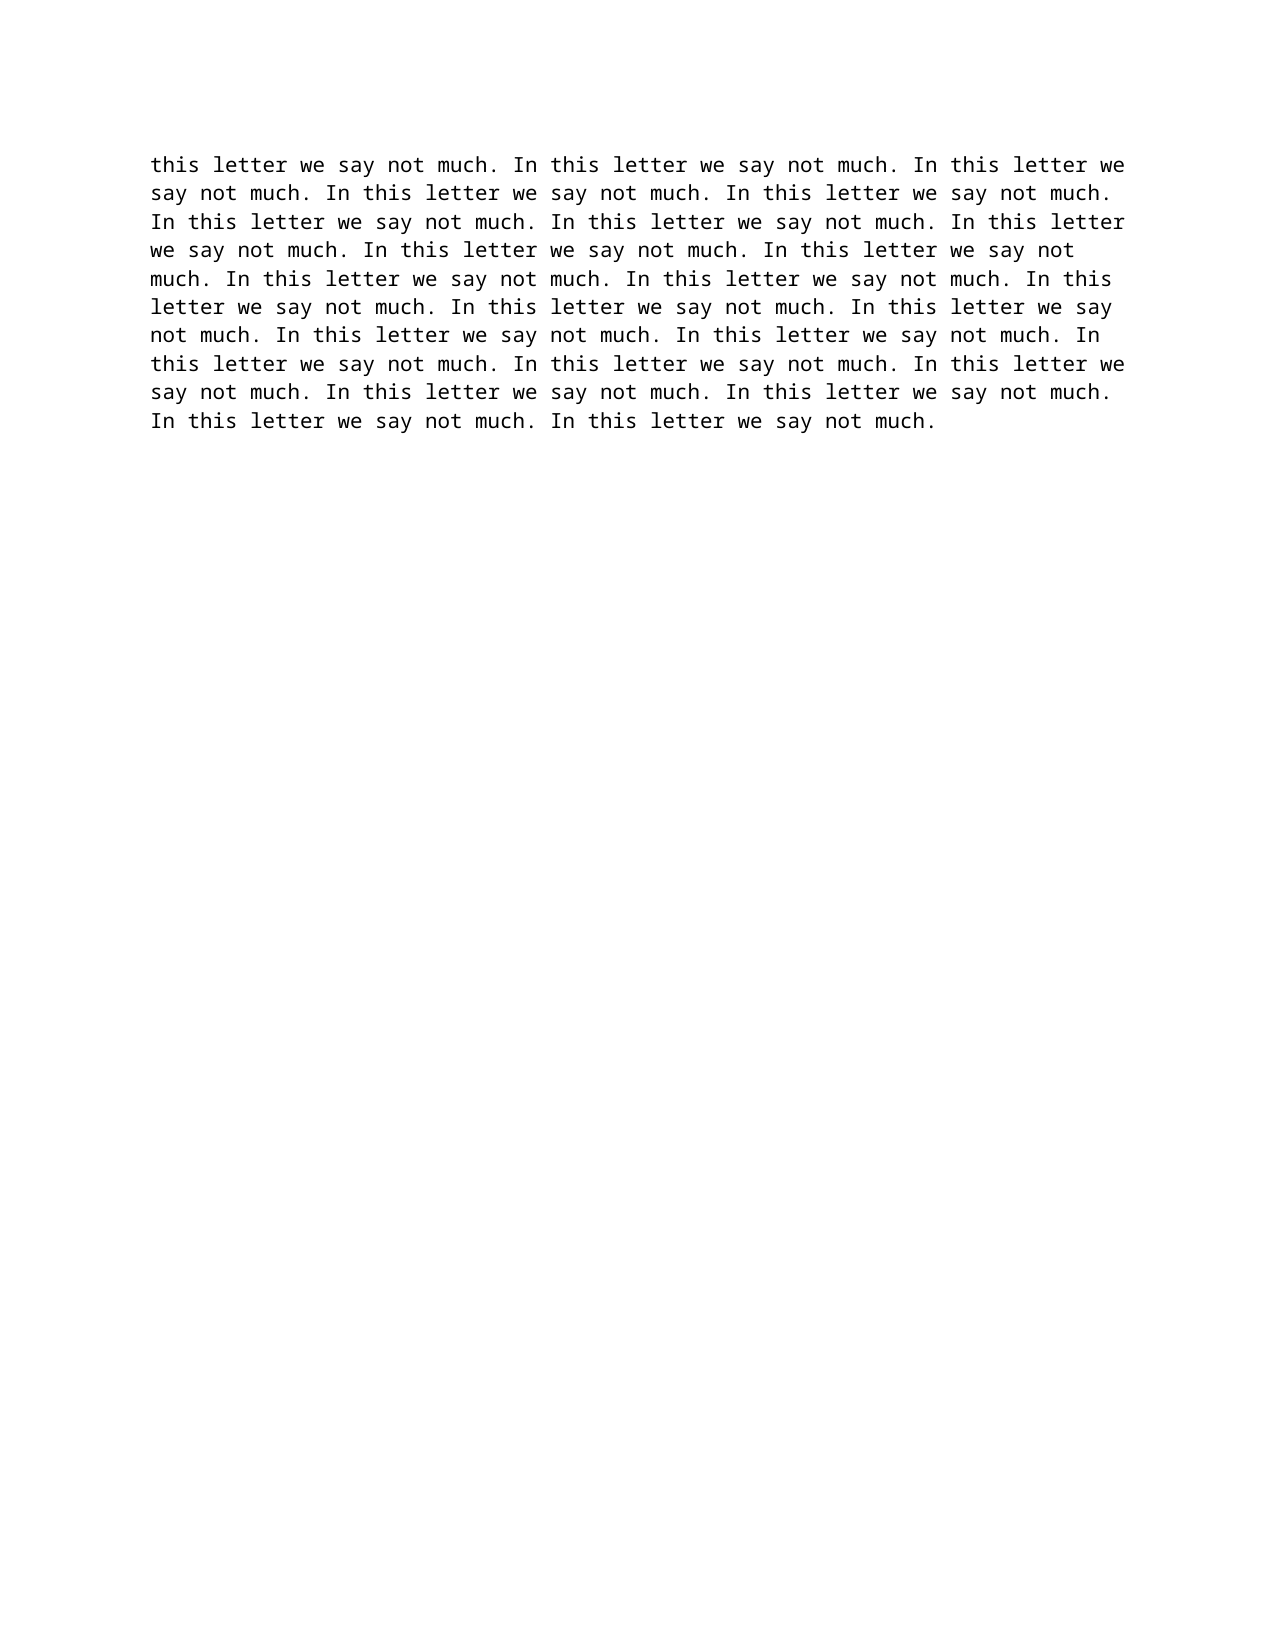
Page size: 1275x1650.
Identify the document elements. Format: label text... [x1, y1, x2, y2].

text this letter we say not much. In this letter we say not much. In this letter we say not much. In this letter we say not much. In this letter we say not much. In this letter we say not much. In this letter we say not much. In this letter we say not much. In this letter we say not much. In this letter we say not much. In this letter we say not much. In this letter we say not much. In this letter we say not much. In this letter we say not much. In this letter we say not much. In this letter we say not much. In this letter we say not much. In this letter we say not much. In this letter we say not much. In this letter we say not much. In this letter we say not much. In this letter we say not much. In this letter we say not much. In this letter we say not much. [150, 150, 1125, 434]
